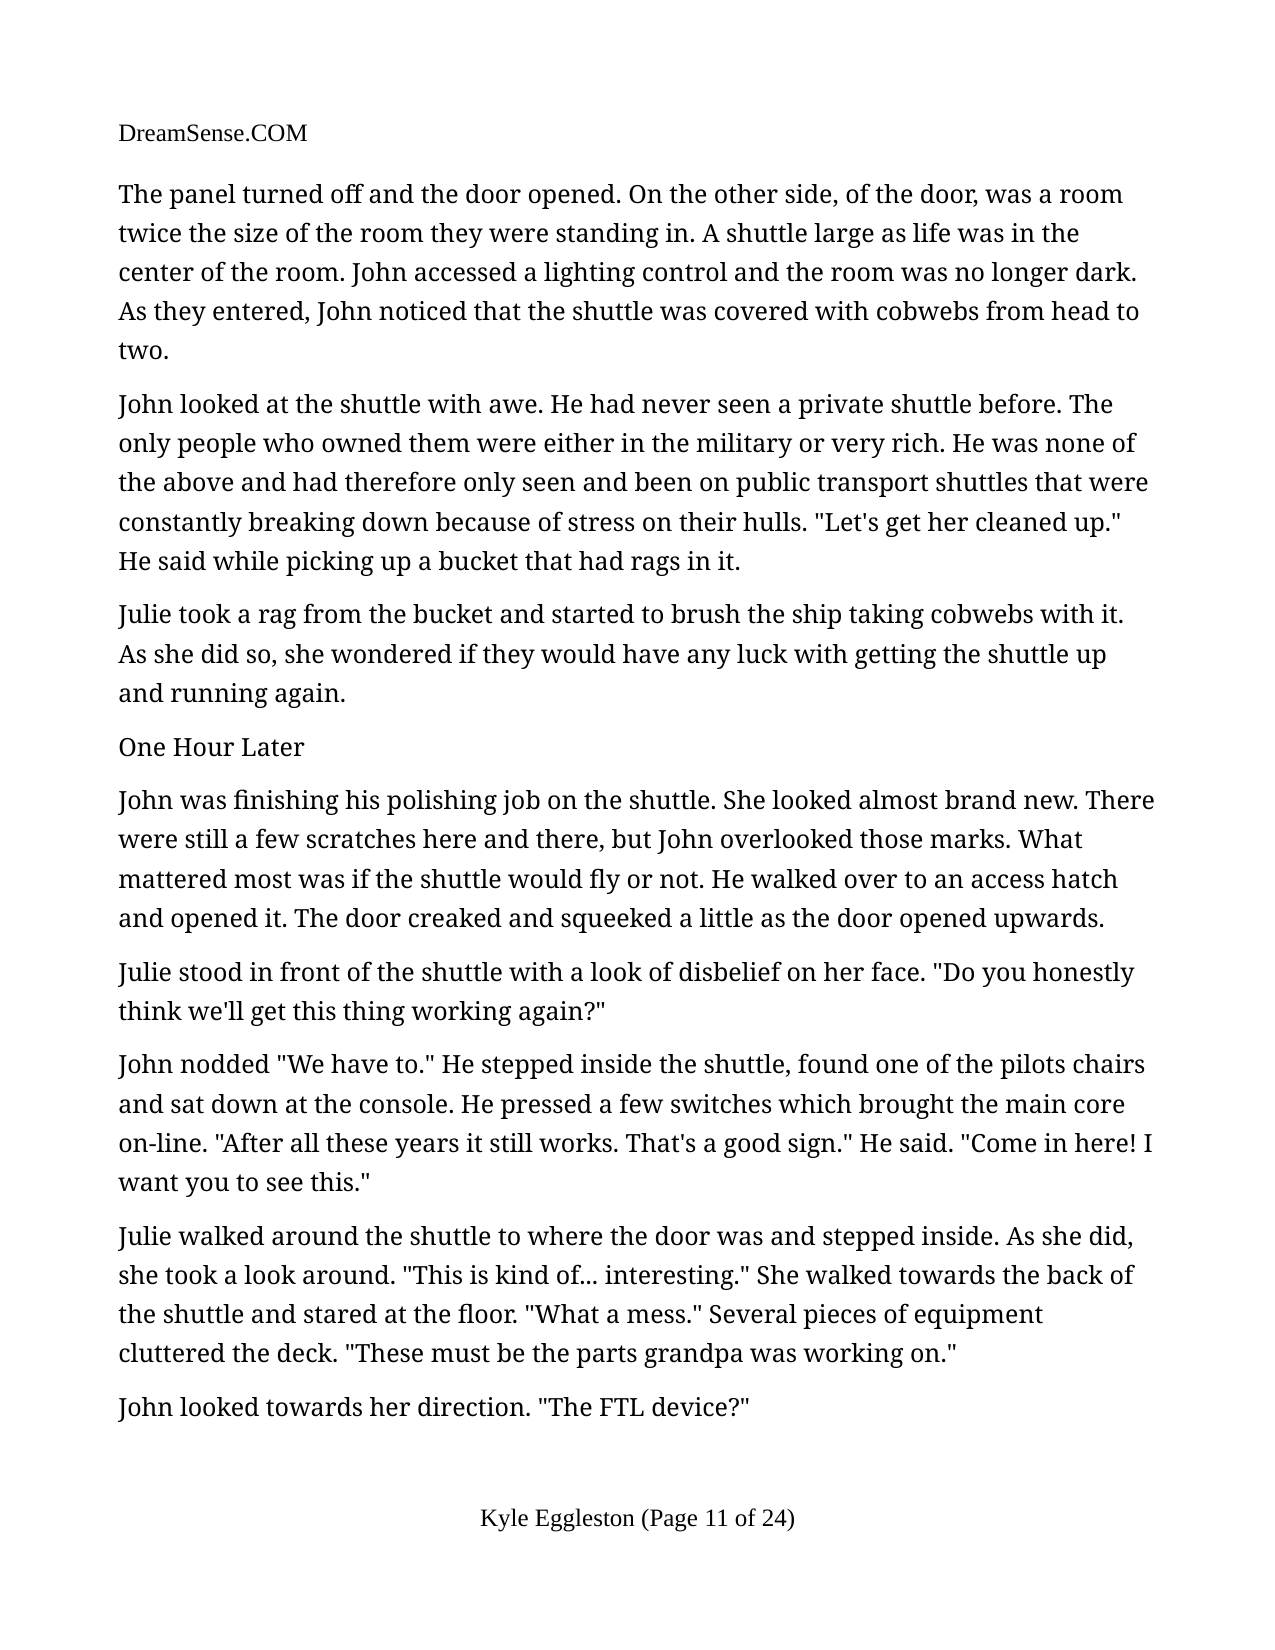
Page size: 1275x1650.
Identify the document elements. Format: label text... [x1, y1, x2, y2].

text John looked towards her direction. "The FTL device?" [118, 1390, 1157, 1424]
text One Hour Later [118, 729, 1157, 763]
text Julie took a rag from the bucket and started to brush the ship taking cobwebs with it. As she did so, she wondered if they would have any luck with getting the shuttle up and running again. [118, 597, 1157, 709]
text John looked at the shuttle with awe. He had never seen a private shuttle before. The only people who owned them were either in the military or very rich. He was none of the above and had therefore only seen and been on public transport shuttles that were constantly breaking down because of stress on their hulls. "Let's get her cleaned up." He said while picking up a bucket that had rags in it. [118, 387, 1157, 577]
text Julie walked around the shuttle to where the door was and stepped inside. As she did, she took a look around. "This is kind of... interesting." She walked towards the back of the shuttle and stared at the floor. "What a mess." Several pieces of equipment cluttered the deck. "These must be the parts grandpa was working on." [118, 1218, 1157, 1370]
text John was finishing his polishing job on the shuttle. She looked almost brand new. There were still a few scratches here and there, but John overlooked those marks. What mattered most was if the shuttle would fly or not. He walked over to an access hatch and opened it. The door creaked and squeeked a little as the door opened upwards. [118, 783, 1157, 934]
text Julie stood in front of the shuttle with a look of disbelief on her face. "Do you honestly think we'll get this thing working again?" [118, 954, 1157, 1027]
text The panel turned off and the door opened. On the other side, of the door, was a room twice the size of the room they were standing in. A shuttle large as life was in the center of the room. John accessed a lighting control and the room was no longer dark. As they entered, John noticed that the shuttle was covered with cobwebs from head to two. [118, 176, 1157, 367]
text John nodded "We have to." He stepped inside the shuttle, found one of the pilots chairs and sat down at the console. He pressed a few switches which brought the main core on-line. "After all these years it still works. That's a good sign." He said. "Come in here! I want you to see this." [118, 1047, 1157, 1199]
